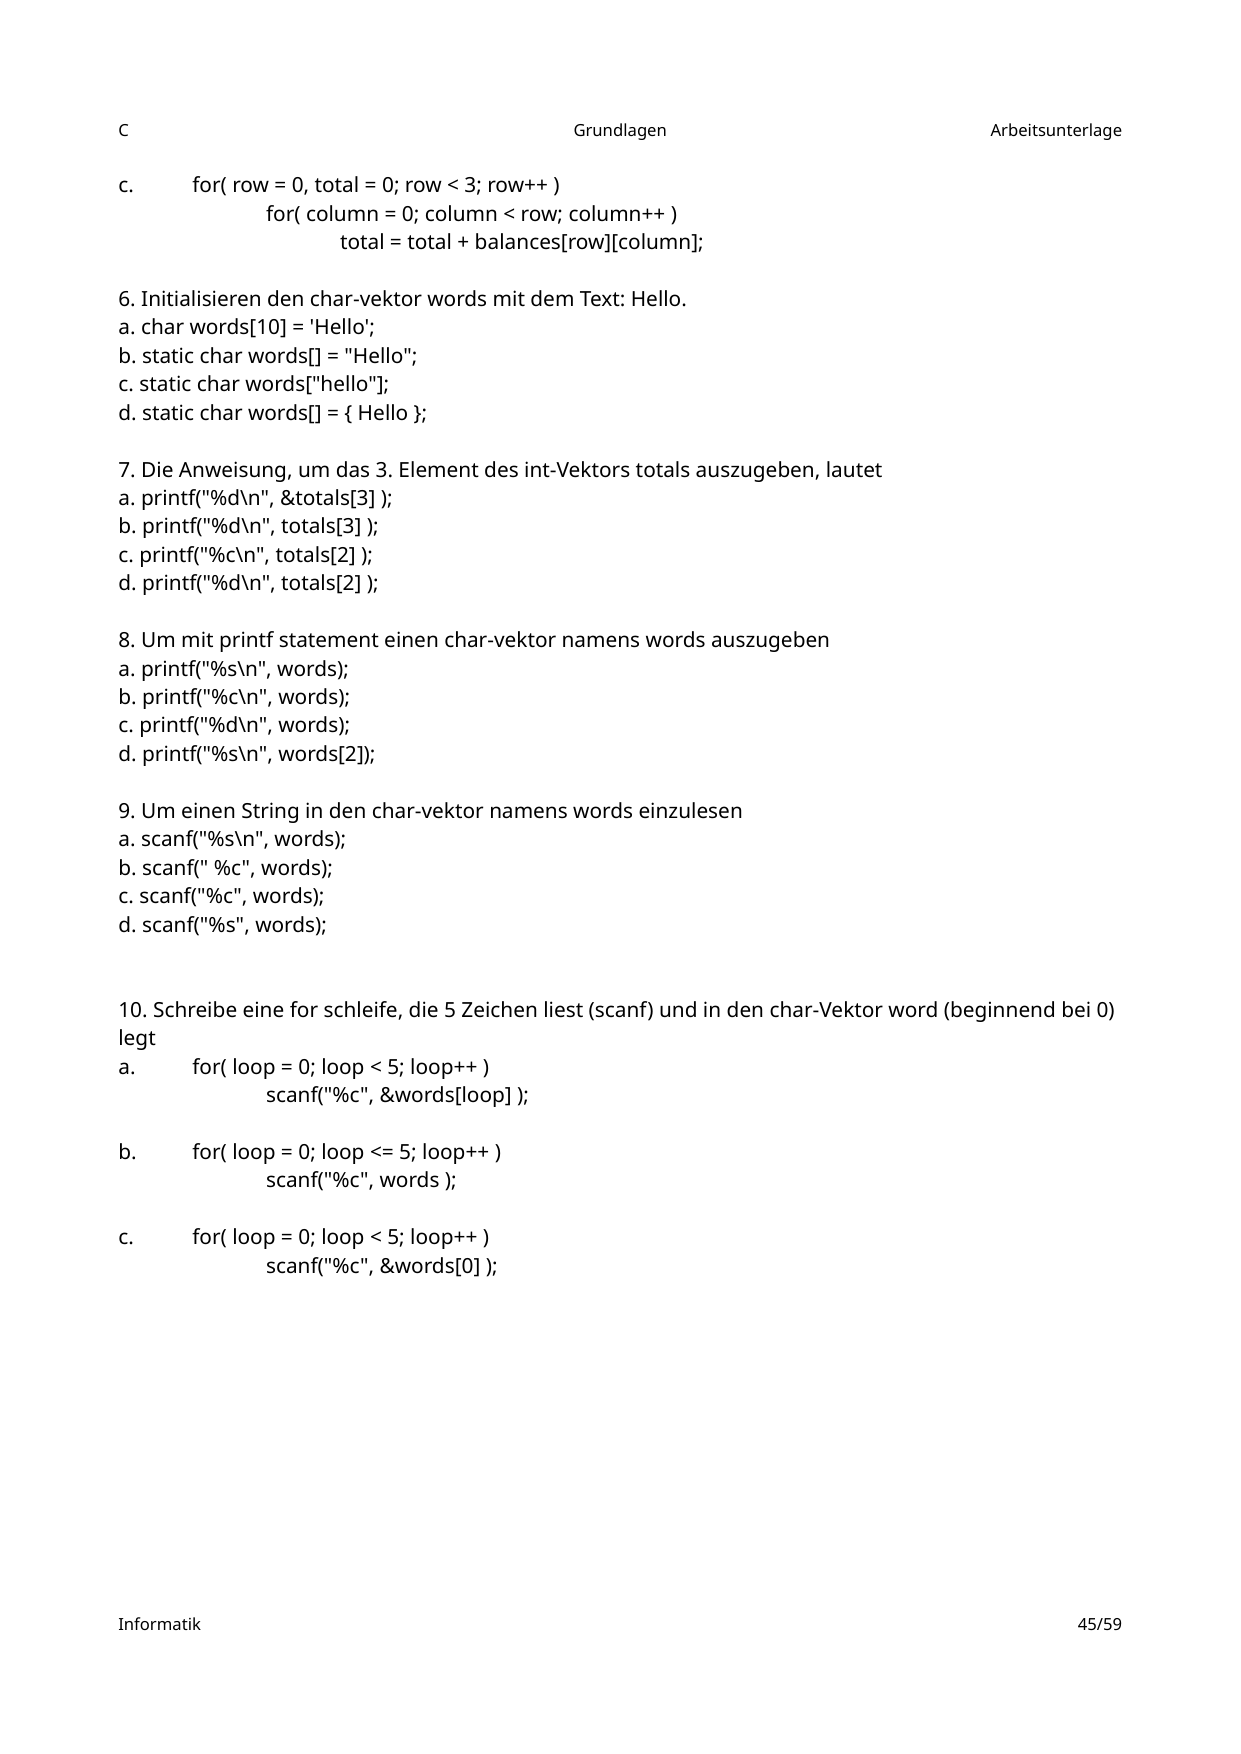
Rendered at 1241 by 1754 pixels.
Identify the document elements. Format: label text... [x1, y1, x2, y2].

text a. printf("%d\n", &totals[3] ); [118, 483, 1122, 512]
text 9. Um einen String in den char-vektor namens words einzulesen [118, 796, 1122, 824]
text c. for( loop = 0; loop < 5; loop++ ) [118, 1222, 1122, 1251]
text b. static char words[] = "Hello"; [118, 341, 1122, 369]
text a. char words[10] = 'Hello'; [118, 312, 1122, 341]
text c. for( row = 0, total = 0; row < 3; row++ ) [118, 170, 1122, 199]
text total = total + balances[row][column]; [118, 227, 1122, 256]
text a. printf("%s\n", words); [118, 654, 1122, 682]
text b. printf("%c\n", words); [118, 682, 1122, 711]
text c. static char words["hello"]; [118, 369, 1122, 398]
text scanf("%c", words ); [118, 1166, 1122, 1194]
text b. for( loop = 0; loop <= 5; loop++ ) [118, 1137, 1122, 1166]
text 10. Schreibe eine for schleife, die 5 Zeichen liest (scanf) und in den char-Vektor word (beginnend bei 0) legt [118, 995, 1122, 1052]
text d. printf("%s\n", words[2]); [118, 739, 1122, 767]
text c. printf("%c\n", totals[2] ); [118, 540, 1122, 568]
text for( column = 0; column < row; column++ ) [118, 199, 1122, 227]
text c. printf("%d\n", words); [118, 711, 1122, 739]
text b. printf("%d\n", totals[3] ); [118, 512, 1122, 540]
text c. scanf("%c", words); [118, 881, 1122, 910]
text a. scanf("%s\n", words); [118, 824, 1122, 853]
text d. printf("%d\n", totals[2] ); [118, 568, 1122, 597]
text d. scanf("%s", words); [118, 910, 1122, 938]
text scanf("%c", &words[loop] ); [118, 1080, 1122, 1109]
text 6. Initialisieren den char-vektor words mit dem Text: Hello. [118, 284, 1122, 312]
text 8. Um mit printf statement einen char-vektor namens words auszugeben [118, 625, 1122, 654]
text a. for( loop = 0; loop < 5; loop++ ) [118, 1052, 1122, 1080]
text b. scanf(" %c", words); [118, 853, 1122, 881]
text 7. Die Anweisung, um das 3. Element des int-Vektors totals auszugeben, lautet [118, 455, 1122, 483]
text scanf("%c", &words[0] ); [118, 1251, 1122, 1279]
text d. static char words[] = { Hello }; [118, 398, 1122, 426]
